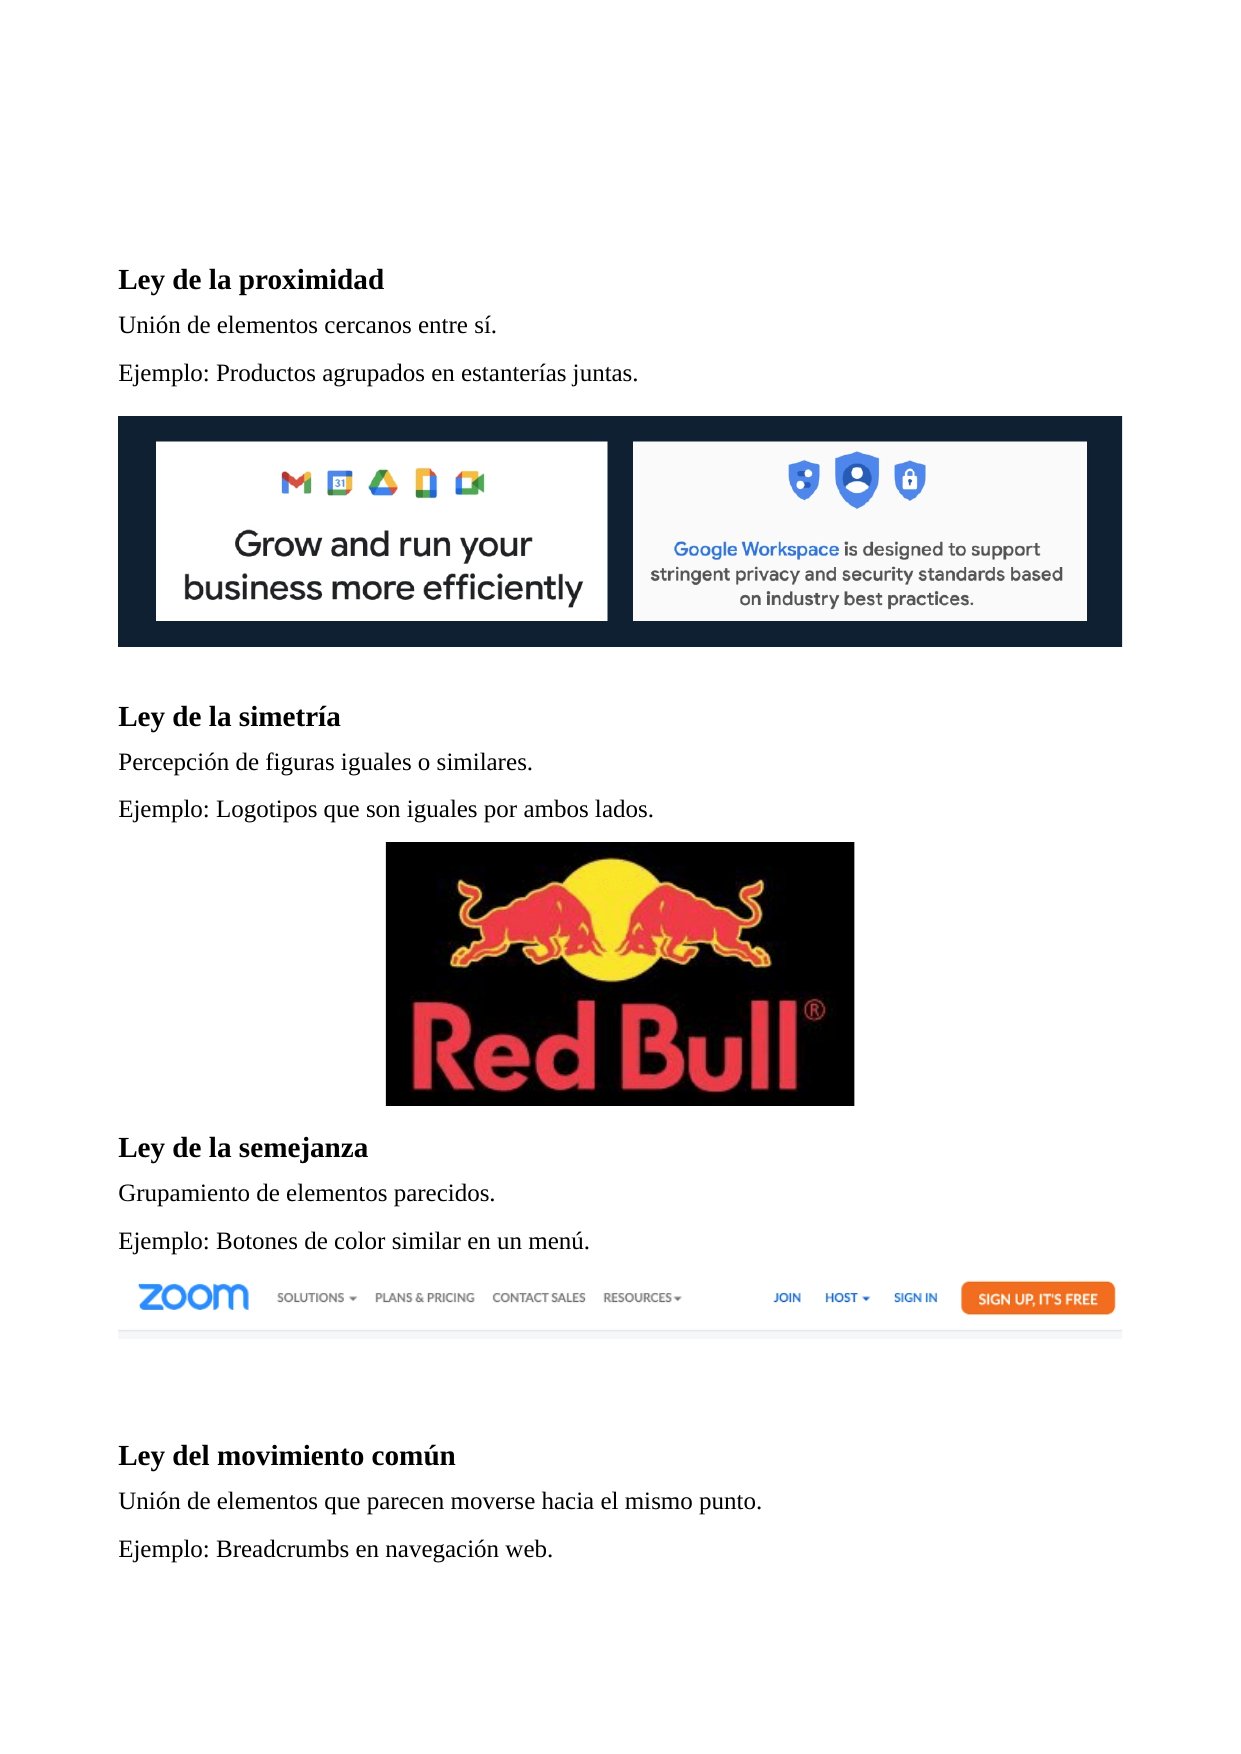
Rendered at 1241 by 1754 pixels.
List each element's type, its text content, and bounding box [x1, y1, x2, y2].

text Unión de elementos cercanos entre sí. [118, 311, 1122, 339]
text Ejemplo: Breadcrumbs en navegación web. [118, 1534, 1122, 1563]
text Grupamiento de elementos parecidos. [118, 1178, 1122, 1207]
text Percepción de figuras iguales o similares. [118, 747, 1122, 776]
subtitle Ley de la proximidad [118, 262, 1122, 296]
text Unión de elementos que parecen moverse hacia el mismo punto. [118, 1486, 1122, 1515]
text Ejemplo: Logotipos que son iguales por ambos lados. [118, 794, 1122, 823]
picture [118, 416, 1123, 647]
text Ejemplo: Botones de color similar en un menú. [118, 1226, 1122, 1255]
subtitle Ley del movimiento común [118, 1438, 1122, 1472]
picture [118, 1273, 1123, 1339]
picture [385, 842, 855, 1106]
subtitle Ley de la simetría [118, 699, 1122, 732]
text Ejemplo: Productos agrupados en estanterías juntas. [118, 358, 1122, 387]
subtitle Ley de la semejanza [118, 1130, 1122, 1164]
